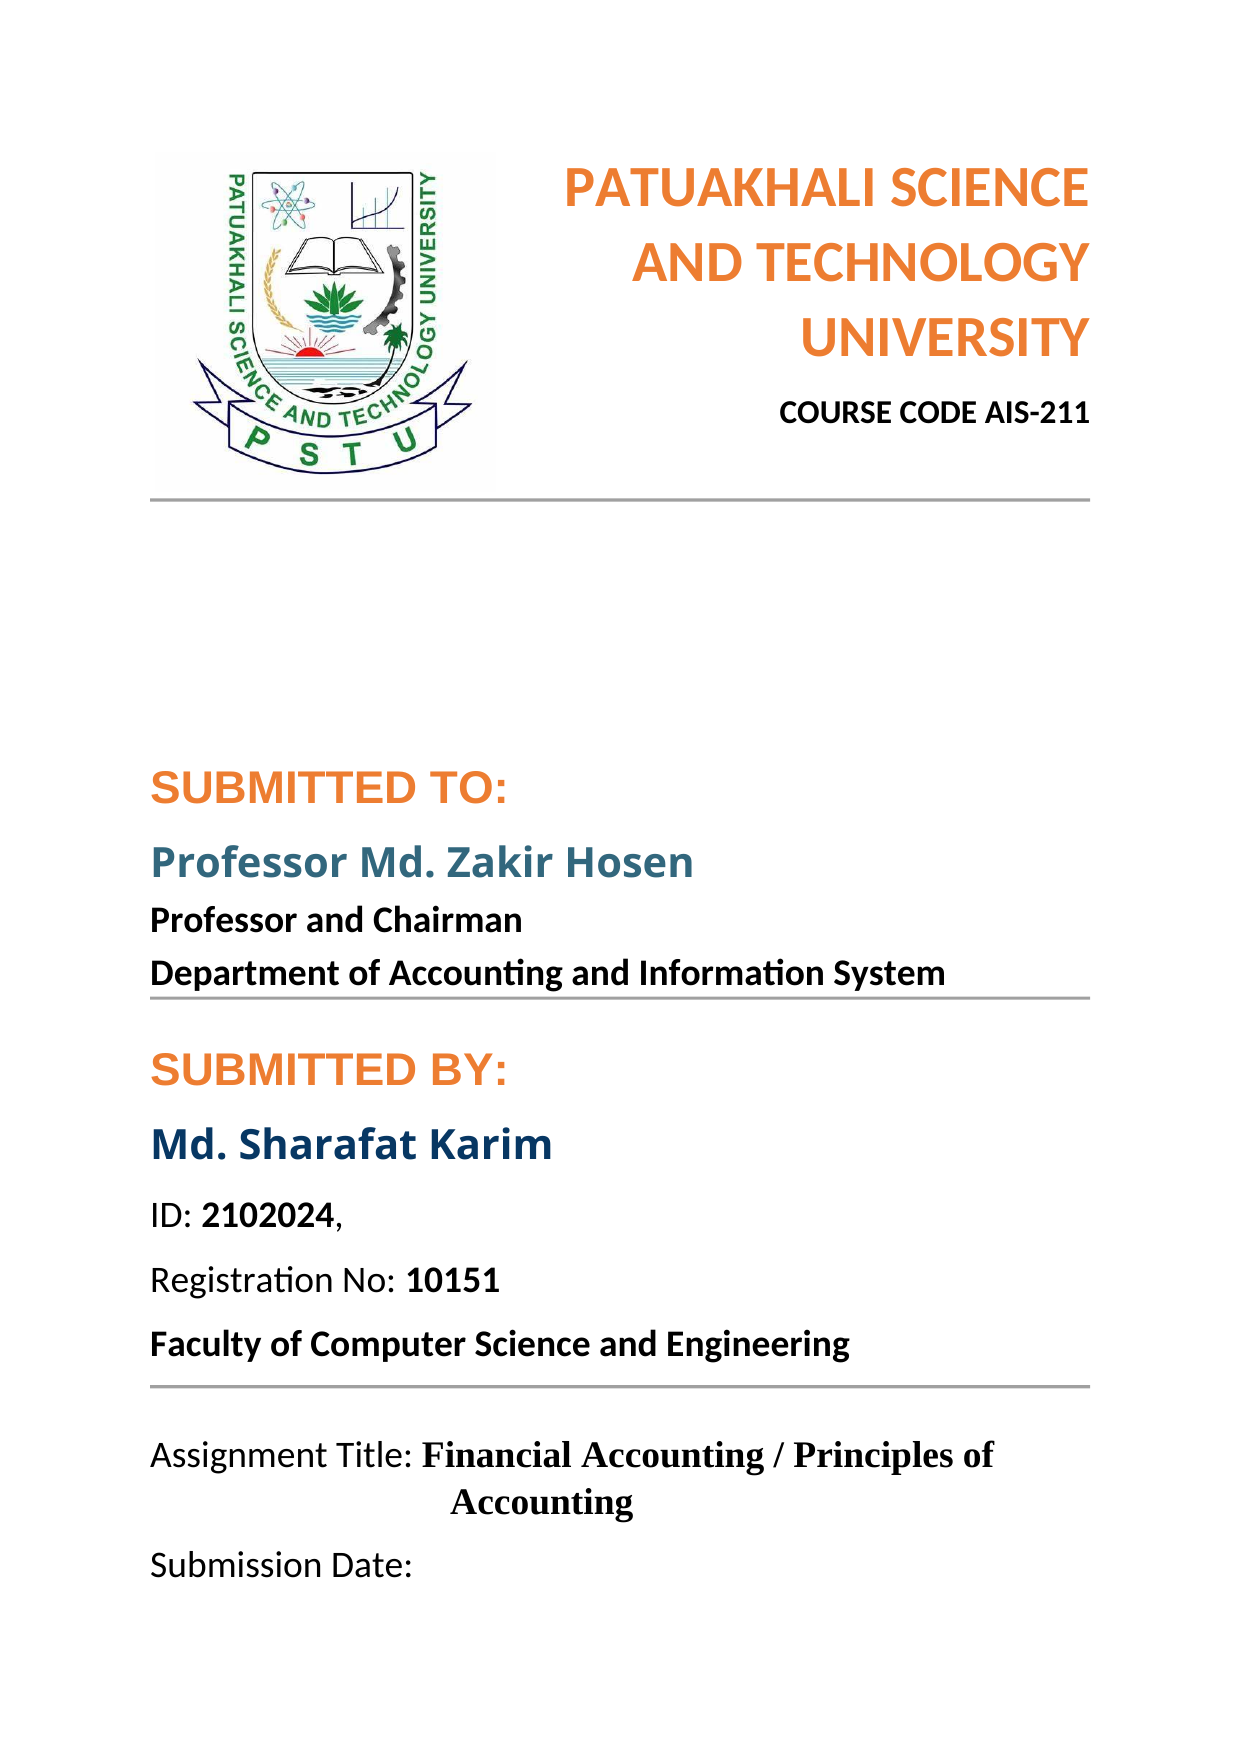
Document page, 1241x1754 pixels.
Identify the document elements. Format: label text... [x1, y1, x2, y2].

subtitle Department of Accounting and Information System [150, 948, 1090, 994]
text Faculty of Computer Science and Engineering [150, 1320, 1090, 1366]
text Md. Sharafat Karim [150, 1114, 1090, 1171]
text Assignment Title: Financial Accounting / Principles of Accounting [150, 1431, 1090, 1522]
text Registration No: 10151 [150, 1256, 1090, 1301]
subtitle Professor Md. Zakir Hosen [150, 832, 1090, 889]
subtitle Professor and Chairman [150, 896, 1090, 942]
text Submission Date: [150, 1541, 1090, 1587]
text COURSE CODE AIS-211 [496, 391, 1090, 432]
text SUBMITTED TO: [150, 760, 1090, 813]
picture [154, 152, 496, 493]
text SUBMITTED BY: [150, 1043, 1090, 1095]
text PATUAKHALI SCIENCE AND TECHNOLOGY UNIVERSITY [150, 150, 1090, 371]
text ID: 2102024, [150, 1191, 1090, 1237]
